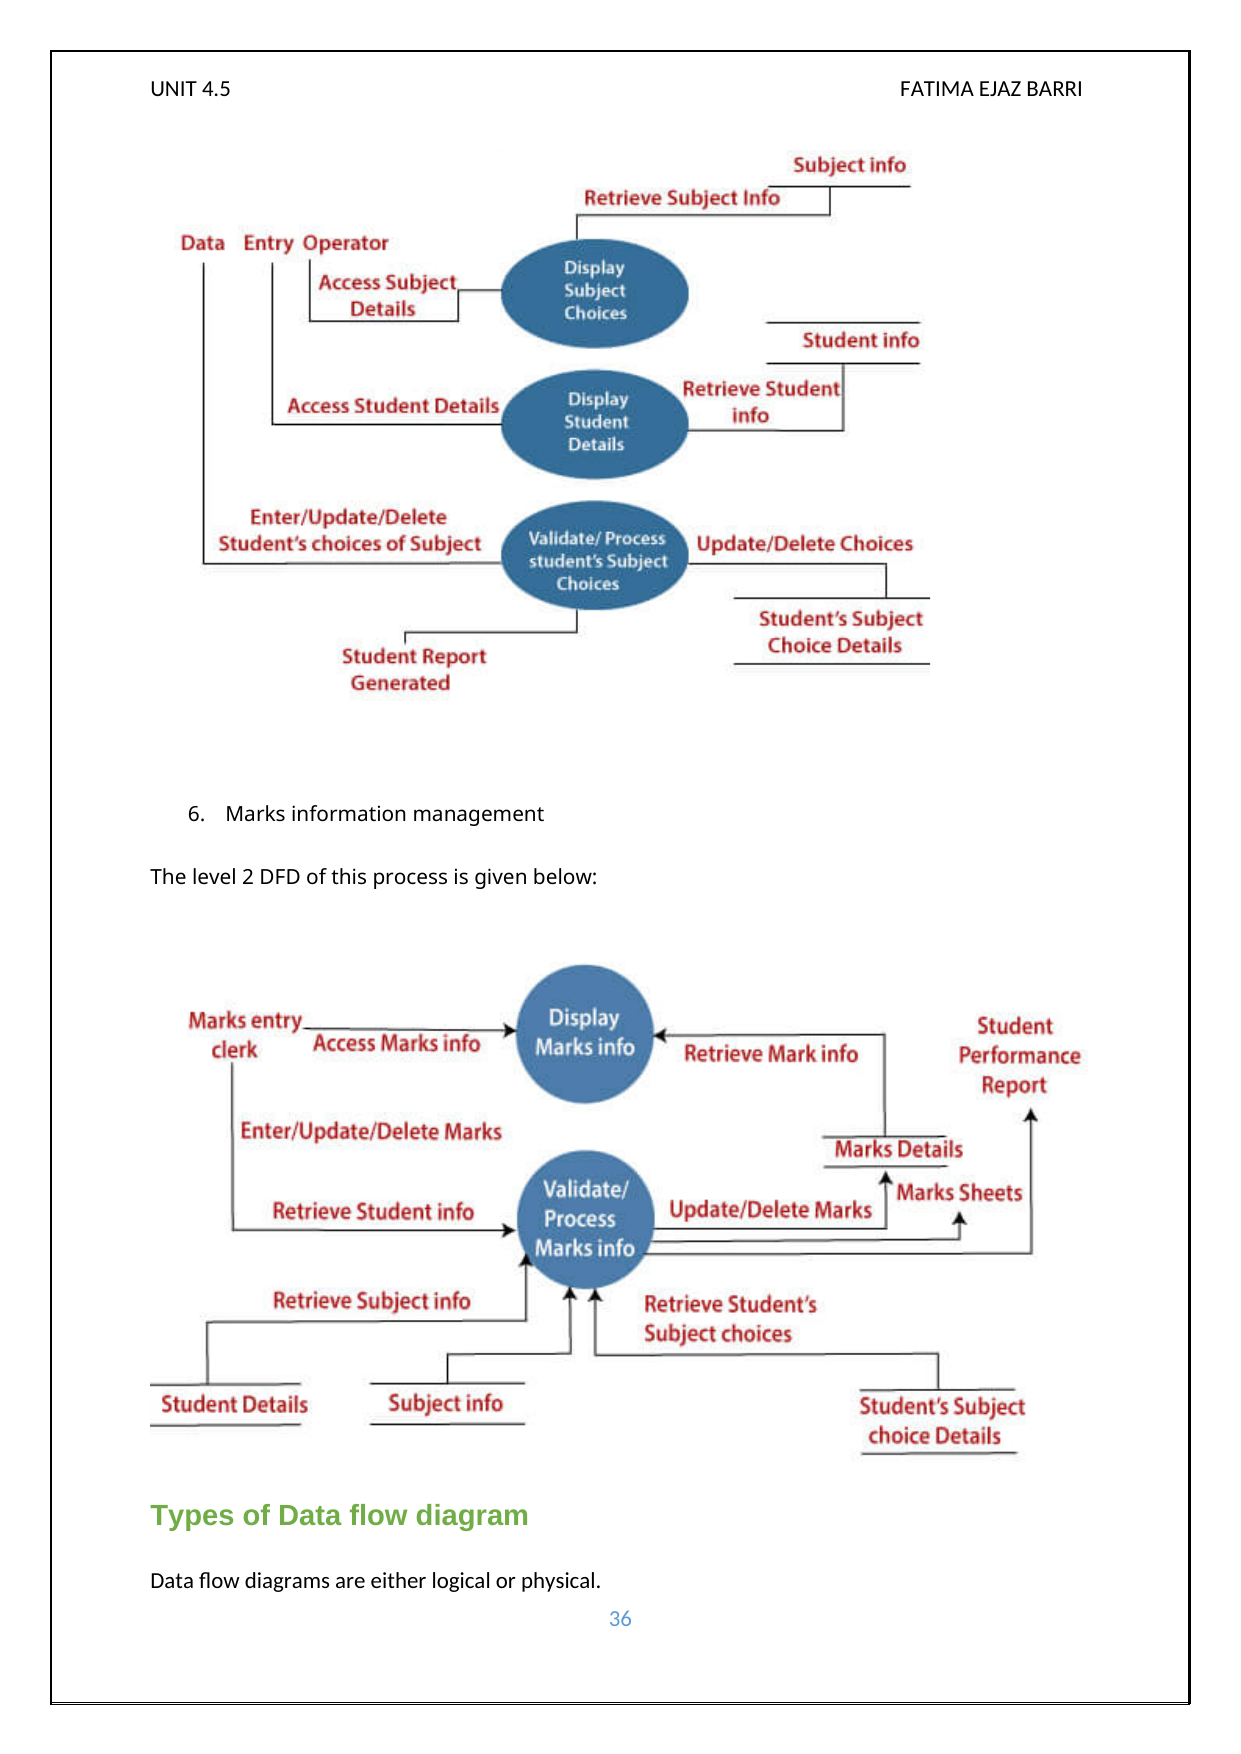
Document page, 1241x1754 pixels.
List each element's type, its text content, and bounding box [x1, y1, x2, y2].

list Marks information management [188, 799, 1090, 827]
text Types of Data flow diagram [150, 1498, 1090, 1532]
text Data flow diagrams are either logical or physical. [150, 1567, 1090, 1594]
text The level 2 DFD of this process is given below: [150, 862, 1090, 891]
